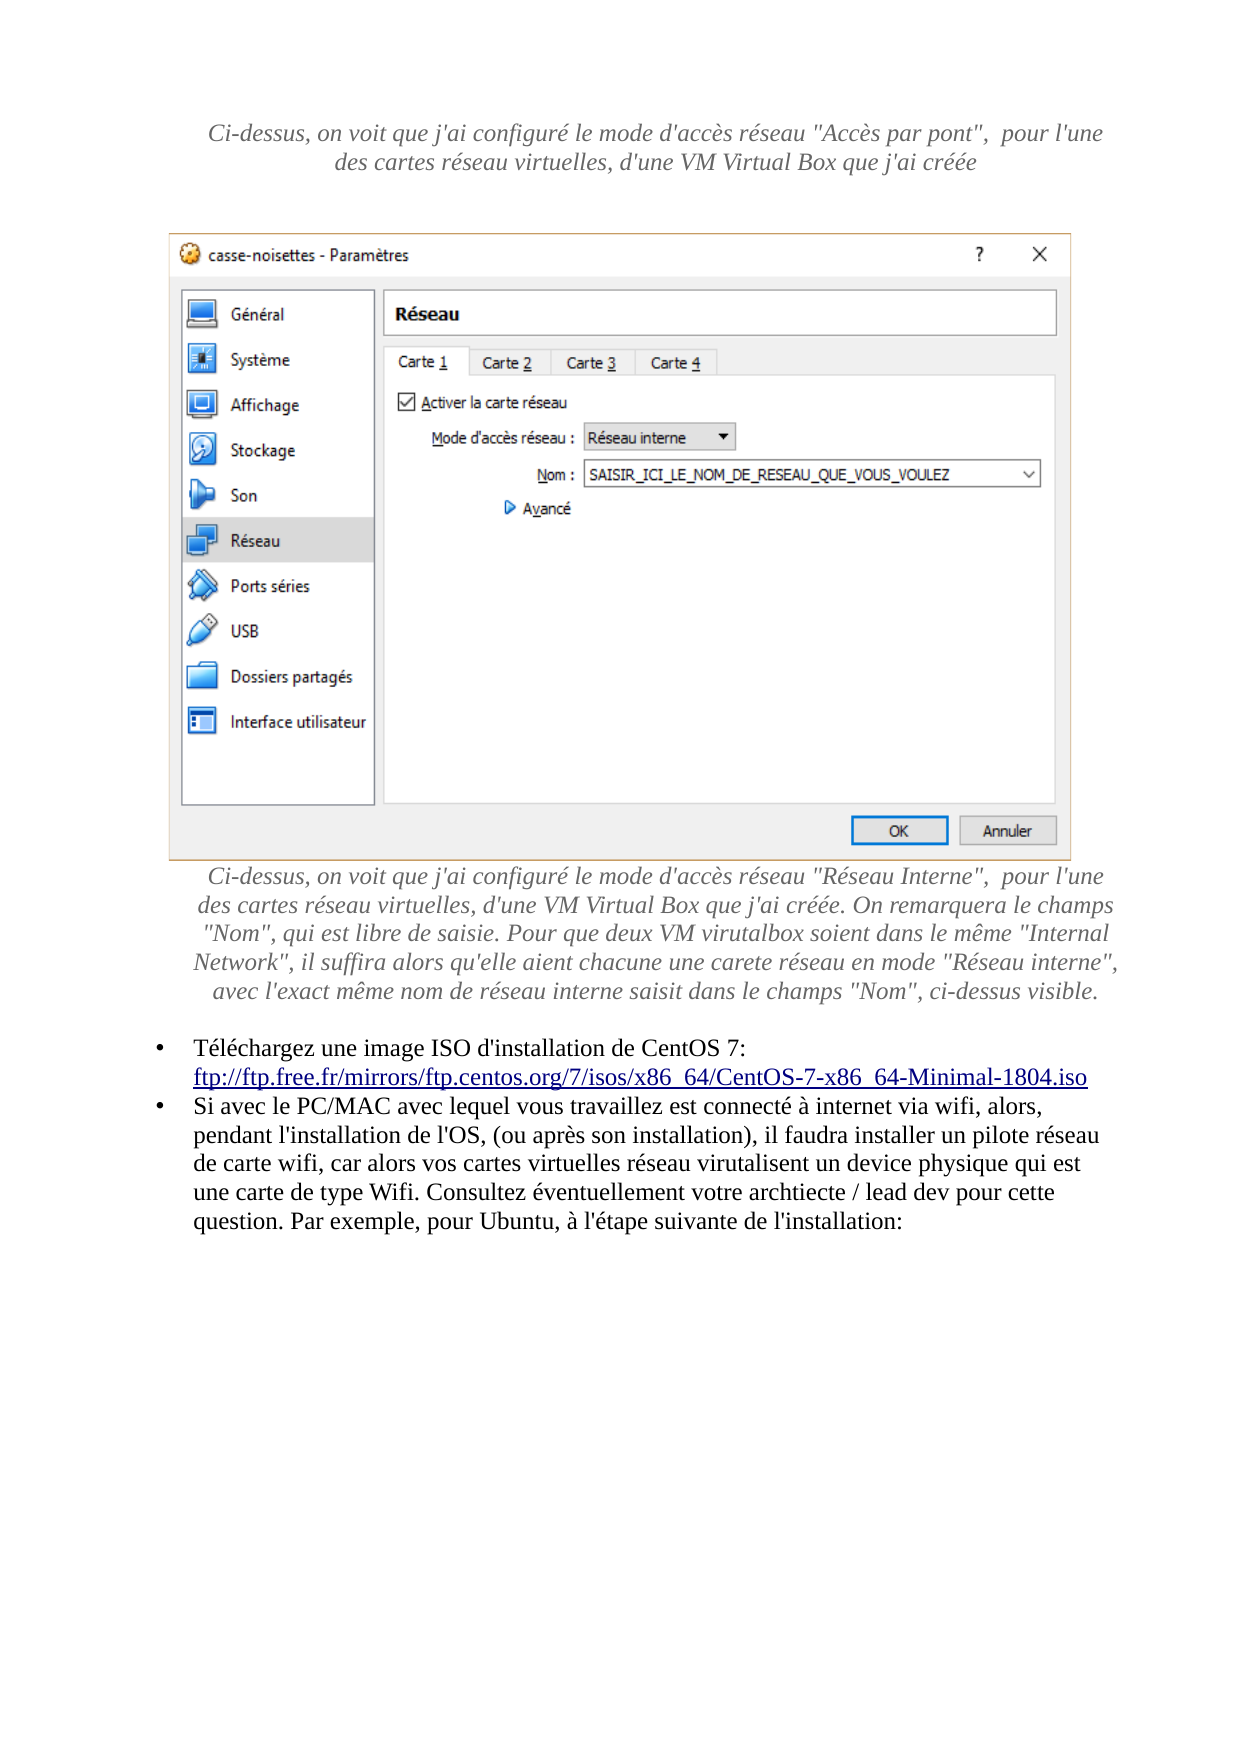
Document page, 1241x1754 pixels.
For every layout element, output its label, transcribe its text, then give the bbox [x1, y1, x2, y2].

text Ci-dessus, on voit que j'ai configuré le mode d'accès réseau "Accès par pont", pour l'une des cartes réseau virtuelles, d'une VM Virtual Box que j'ai créée [192, 118, 1122, 176]
list Téléchargez une image ISO d'installation de CentOS 7: [156, 1033, 1122, 1062]
list ftp://ftp.free.fr/mirrors/ftp.centos.org/7/isos/x86_64/CentOS-7-x86_64-Minimal-1804.iso [156, 1062, 1122, 1091]
text Ci-dessus, on voit que j'ai configuré le mode d'accès réseau "Réseau Interne", pour l'une des cartes réseau virtuelles, d'une VM Virtual Box que j'ai créée. On remarquera le champs "Nom", qui est libre de saisie. Pour que deux VM virutalbox soient dans le même "Internal Network", il suffira alors qu'elle aient chacune une carete réseau en mode "Réseau interne", avec l'exact même nom de réseau interne saisit dans le champs "Nom", ci-dessus visible. [192, 233, 1122, 1005]
picture [168, 233, 1072, 861]
list Si avec le PC/MAC avec lequel vous travaillez est connecté à internet via wifi, alors, pendant l'installation de l'OS, (ou après son installation), il faudra installer un pilote réseau de carte wifi, car alors vos cartes virtuelles réseau virutalisent un device physique qui est une carte de type Wifi. Consultez éventuellement votre archtiecte / lead dev pour cette question. Par exemple, pour Ubuntu, à l'étape suivante de l'installation: [156, 1091, 1122, 1235]
